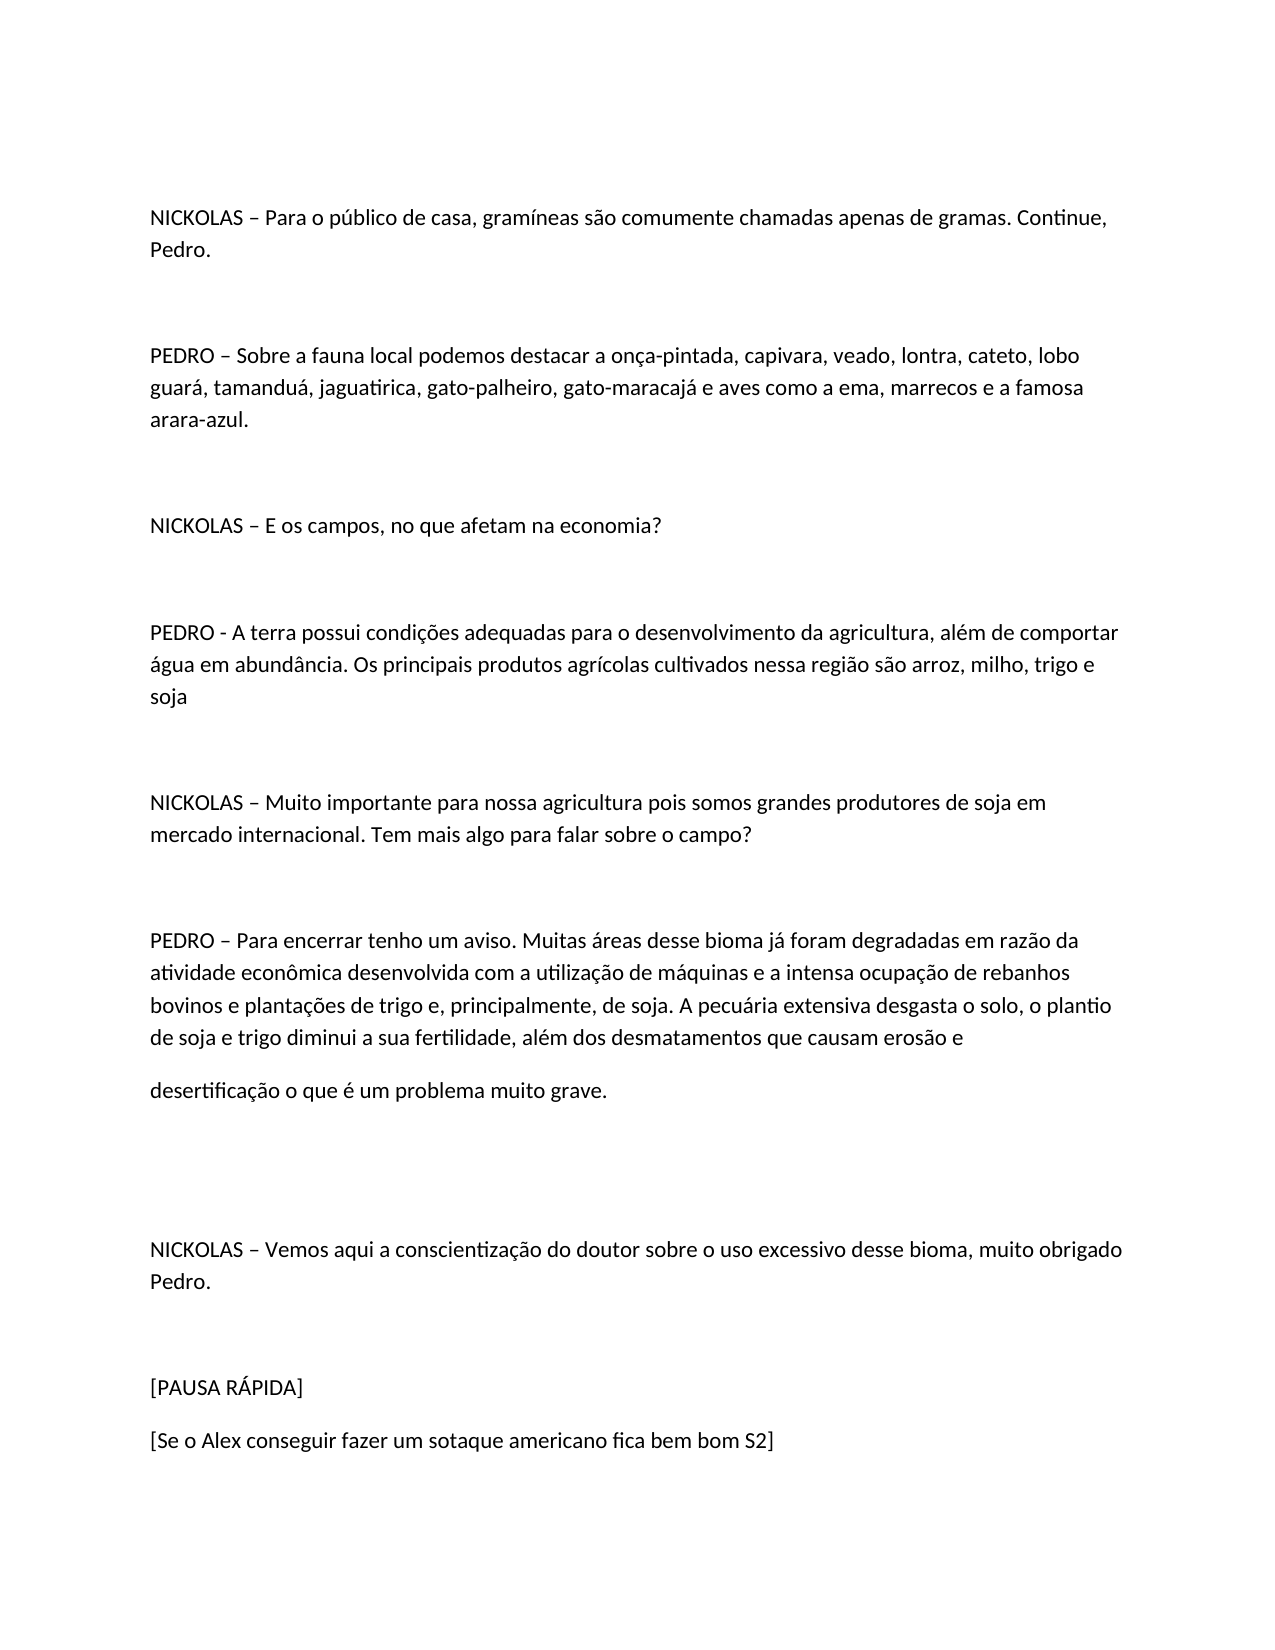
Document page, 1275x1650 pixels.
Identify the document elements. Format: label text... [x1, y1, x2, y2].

text [PAUSA RÁPIDA] [150, 1373, 1125, 1401]
text [Se o Alex conseguir fazer um sotaque americano fica bem bom S2] [150, 1426, 1125, 1454]
text NICKOLAS – E os campos, no que afetam na economia? [150, 512, 1125, 540]
text PEDRO - A terra possui condições adequadas para o desenvolvimento da agricultura, além de comportar água em abundância. Os principais produtos agrícolas cultivados nessa região são arroz, milho, trigo e soja [150, 618, 1125, 710]
text NICKOLAS – Para o público de casa, gramíneas são comumente chamadas apenas de gramas. Continue, Pedro. [150, 203, 1125, 263]
text PEDRO – Para encerrar tenho um aviso. Muitas áreas desse bioma já foram degradadas em razão da atividade econômica desenvolvida com a utilização de máquinas e a intensa ocupação de rebanhos bovinos e plantações de trigo e, principalmente, de soja. A pecuária extensiva desgasta o solo, o plantio de soja e trigo diminui a sua fertilidade, além dos desmatamentos que causam erosão e [150, 926, 1125, 1051]
text PEDRO – Sobre a fauna local podemos destacar a onça-pintada, capivara, veado, lontra, cateto, lobo guará, tamanduá, jaguatirica, gato-palheiro, gato-maracajá e aves como a ema, marrecos e a famosa arara-azul. [150, 341, 1125, 434]
text NICKOLAS – Vemos aqui a conscientização do doutor sobre o uso excessivo desse bioma, muito obrigado Pedro. [150, 1235, 1125, 1295]
text NICKOLAS – Muito importante para nossa agricultura pois somos grandes produtores de soja em mercado internacional. Tem mais algo para falar sobre o campo? [150, 788, 1125, 848]
text desertificação o que é um problema muito grave. [150, 1076, 1125, 1104]
